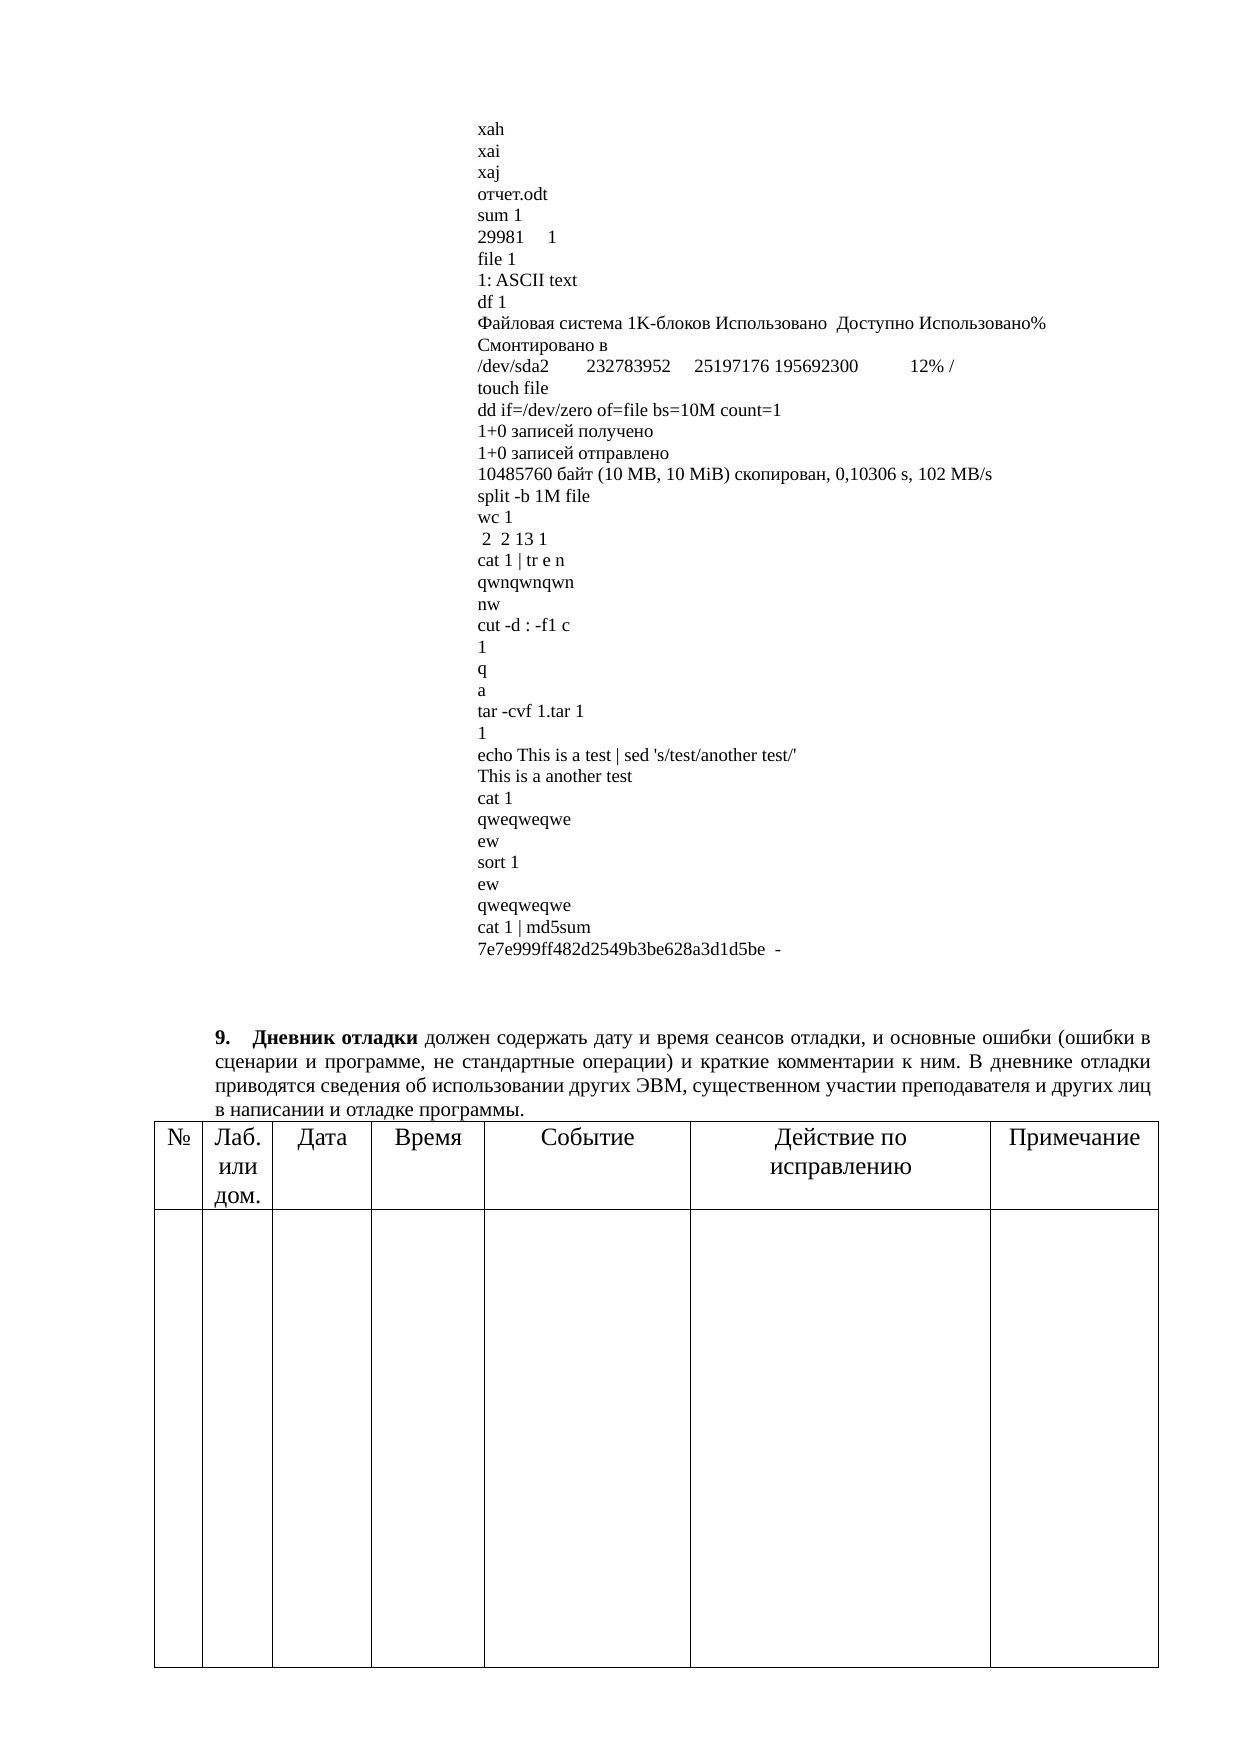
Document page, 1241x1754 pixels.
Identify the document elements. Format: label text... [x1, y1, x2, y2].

table_cell [203, 1210, 272, 1667]
text xah [477, 118, 1152, 140]
table_cell [273, 1210, 371, 1667]
text touch file [477, 377, 1152, 398]
text qweqweqwe [477, 894, 1152, 916]
text cut -d : -f1 c [477, 614, 1152, 636]
text qwnqwnqwn [477, 571, 1152, 592]
text nw [477, 592, 1152, 614]
text cat 1 [477, 787, 1152, 808]
text xaj [477, 161, 1152, 183]
list Дневник отладки должен содержать дату и время сеансов отладки, и основные ошибки (ошибки в сценарии и программе, не стандартные операции) и краткие комментарии к ним. В дневнике отладки приводятся сведения об использовании других ЭВМ, существенном участии преподавателя и других лиц в написании и отладке программы. [215, 1025, 1152, 1121]
text 2 2 13 1 [477, 528, 1152, 549]
text Файловая система 1K-блоков Использовано Доступно Использовано% Cмонтировано в [477, 312, 1152, 355]
table_header Действие по исправлению [691, 1122, 990, 1208]
table_header Примечание [991, 1122, 1158, 1208]
text split -b 1M file [477, 485, 1152, 506]
text ew [477, 873, 1152, 894]
text cat 1 | md5sum [477, 916, 1152, 937]
text sort 1 [477, 851, 1152, 873]
text отчет.odt [477, 183, 1152, 204]
text qweqweqwe [477, 808, 1152, 830]
text This is a another test [477, 765, 1152, 787]
text file 1 [477, 247, 1152, 269]
table_cell [155, 1210, 202, 1667]
text q [477, 657, 1152, 679]
table_cell [991, 1210, 1158, 1667]
table_cell [485, 1210, 690, 1667]
text df 1 [477, 291, 1152, 312]
text 7e7e999ff482d2549b3be628a3d1d5be - [477, 937, 1152, 959]
text wc 1 [477, 506, 1152, 528]
text xai [477, 140, 1152, 161]
table_header Время [372, 1122, 484, 1208]
table_cell [691, 1210, 990, 1667]
text 1 [477, 722, 1152, 743]
text cat 1 | tr e n [477, 549, 1152, 571]
text sum 1 [477, 204, 1152, 226]
text /dev/sda2 232783952 25197176 195692300 12% / [477, 355, 1152, 377]
text 1 [477, 636, 1152, 657]
text 1: ASCII text [477, 269, 1152, 291]
table_header № [155, 1122, 202, 1208]
text echo This is a test | sed 's/test/another test/' [477, 743, 1152, 765]
table_cell [372, 1210, 484, 1667]
text dd if=/dev/zero of=file bs=10M count=1 [477, 398, 1152, 420]
text tar -cvf 1.tar 1 [477, 700, 1152, 722]
table_header Дата [273, 1122, 371, 1208]
text a [477, 679, 1152, 700]
text ew [477, 830, 1152, 851]
table_header Лаб. или дом. [203, 1122, 272, 1208]
text 29981 1 [477, 226, 1152, 247]
table_header Событие [485, 1122, 690, 1208]
text 1+0 записей получено [477, 420, 1152, 442]
text 10485760 байт (10 MB, 10 MiB) скопирован, 0,10306 s, 102 MB/s [477, 463, 1152, 485]
text 1+0 записей отправлено [477, 442, 1152, 463]
